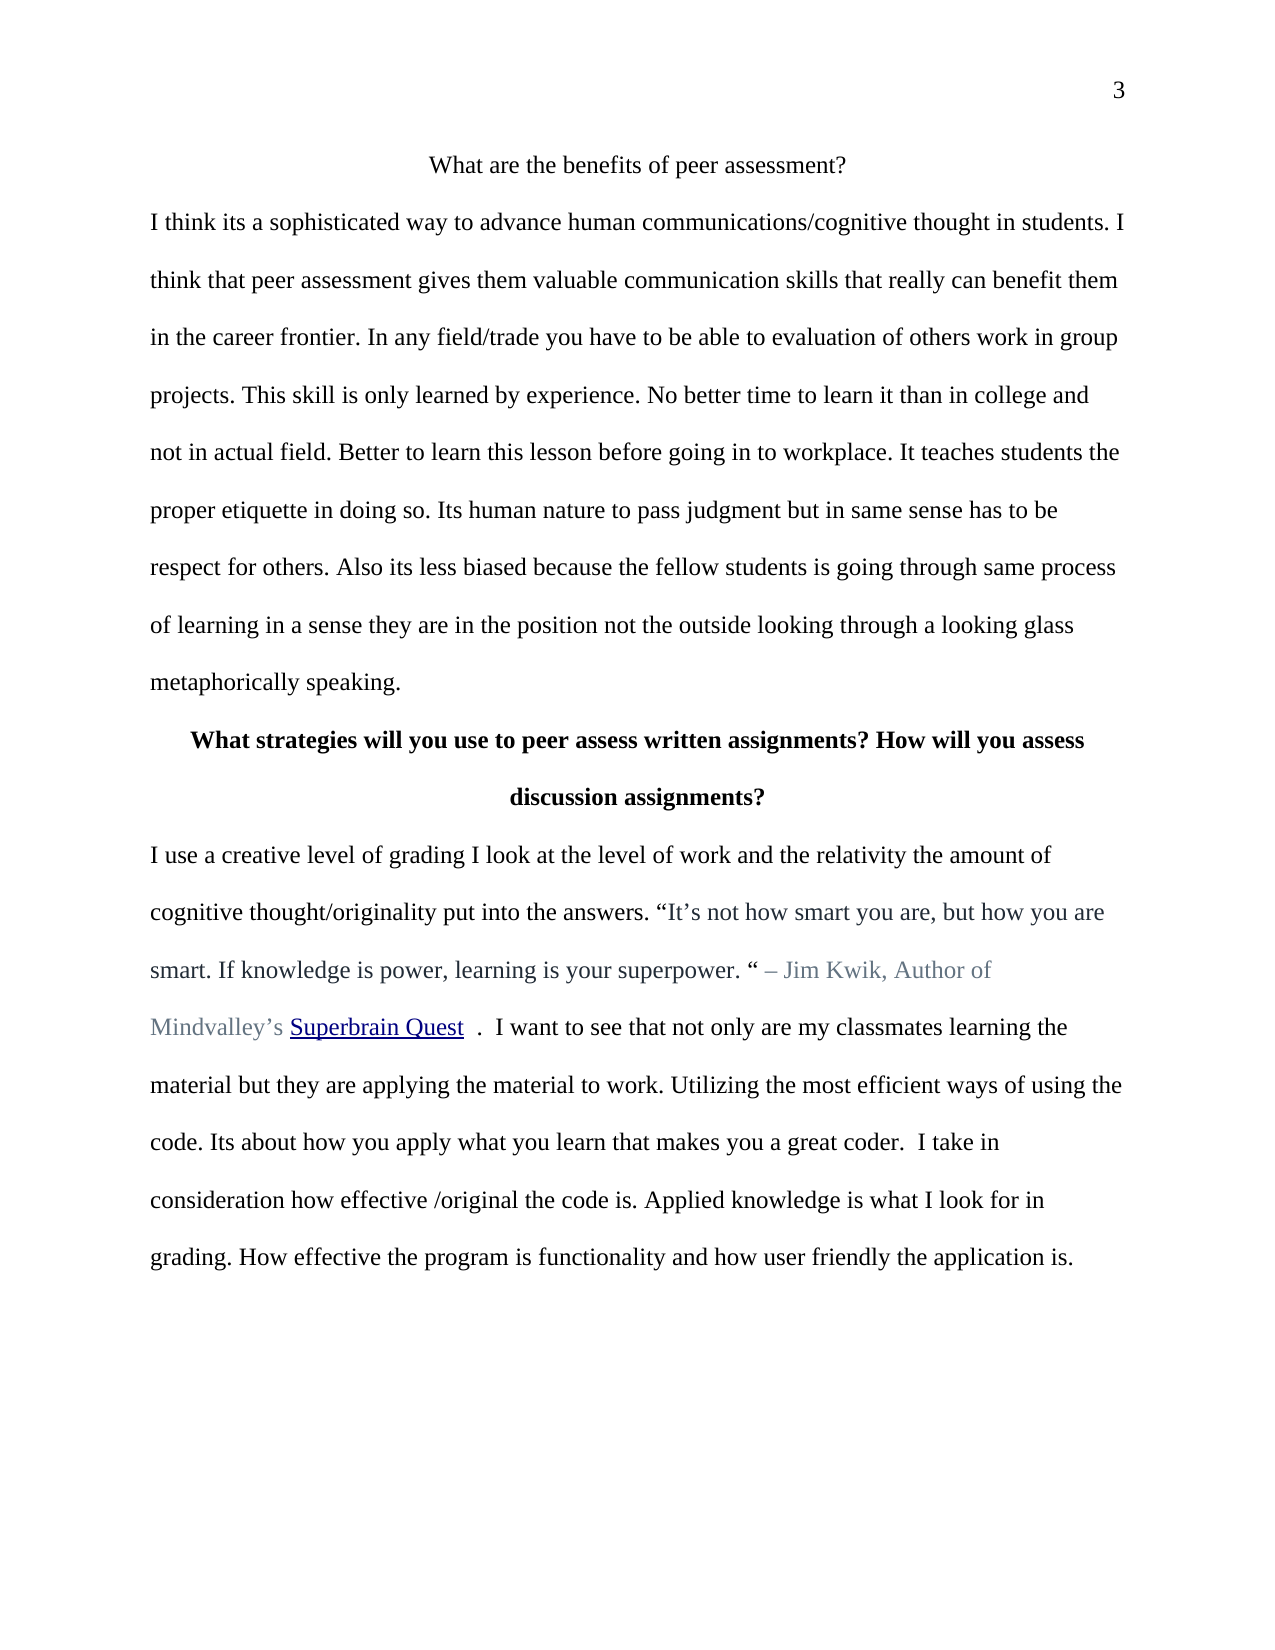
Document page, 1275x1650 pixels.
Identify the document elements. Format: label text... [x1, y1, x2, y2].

text I use a creative level of grading I look at the level of work and the relativity the amount of cognitive thought/originality put into the answers. “It’s not how smart you are, but how you are smart. If knowledge is power, learning is your superpower. “ – Jim Kwik, Author of Mindvalley’s Superbrain Quest . I want to see that not only are my classmates learning the material but they are applying the material to work. Utilizing the most efficient ways of using the code. Its about how you apply what you learn that makes you a great coder. I take in consideration how effective /original the code is. Applied knowledge is what I look for in grading. How effective the program is functionality and how user friendly the application is. [150, 840, 1125, 1271]
text I think its a sophisticated way to advance human communications/cognitive thought in students. I think that peer assessment gives them valuable communication skills that really can benefit them in the career frontier. In any field/trade you have to be able to evaluation of others work in group projects. This skill is only learned by experience. No better time to learn it than in college and not in actual field. Better to learn this lesson before going in to workplace. It teaches students the proper etiquette in doing so. Its human nature to pass judgment but in same sense has to be respect for others. Also its less biased because the fellow students is going through same process of learning in a sense they are in the position not the outside looking through a looking glass metaphorically speaking. [150, 207, 1125, 696]
subtitle What strategies will you use to peer assess written assignments? How will you assess discussion assignments? [150, 725, 1125, 811]
title What are the benefits of peer assessment? [150, 150, 1125, 179]
